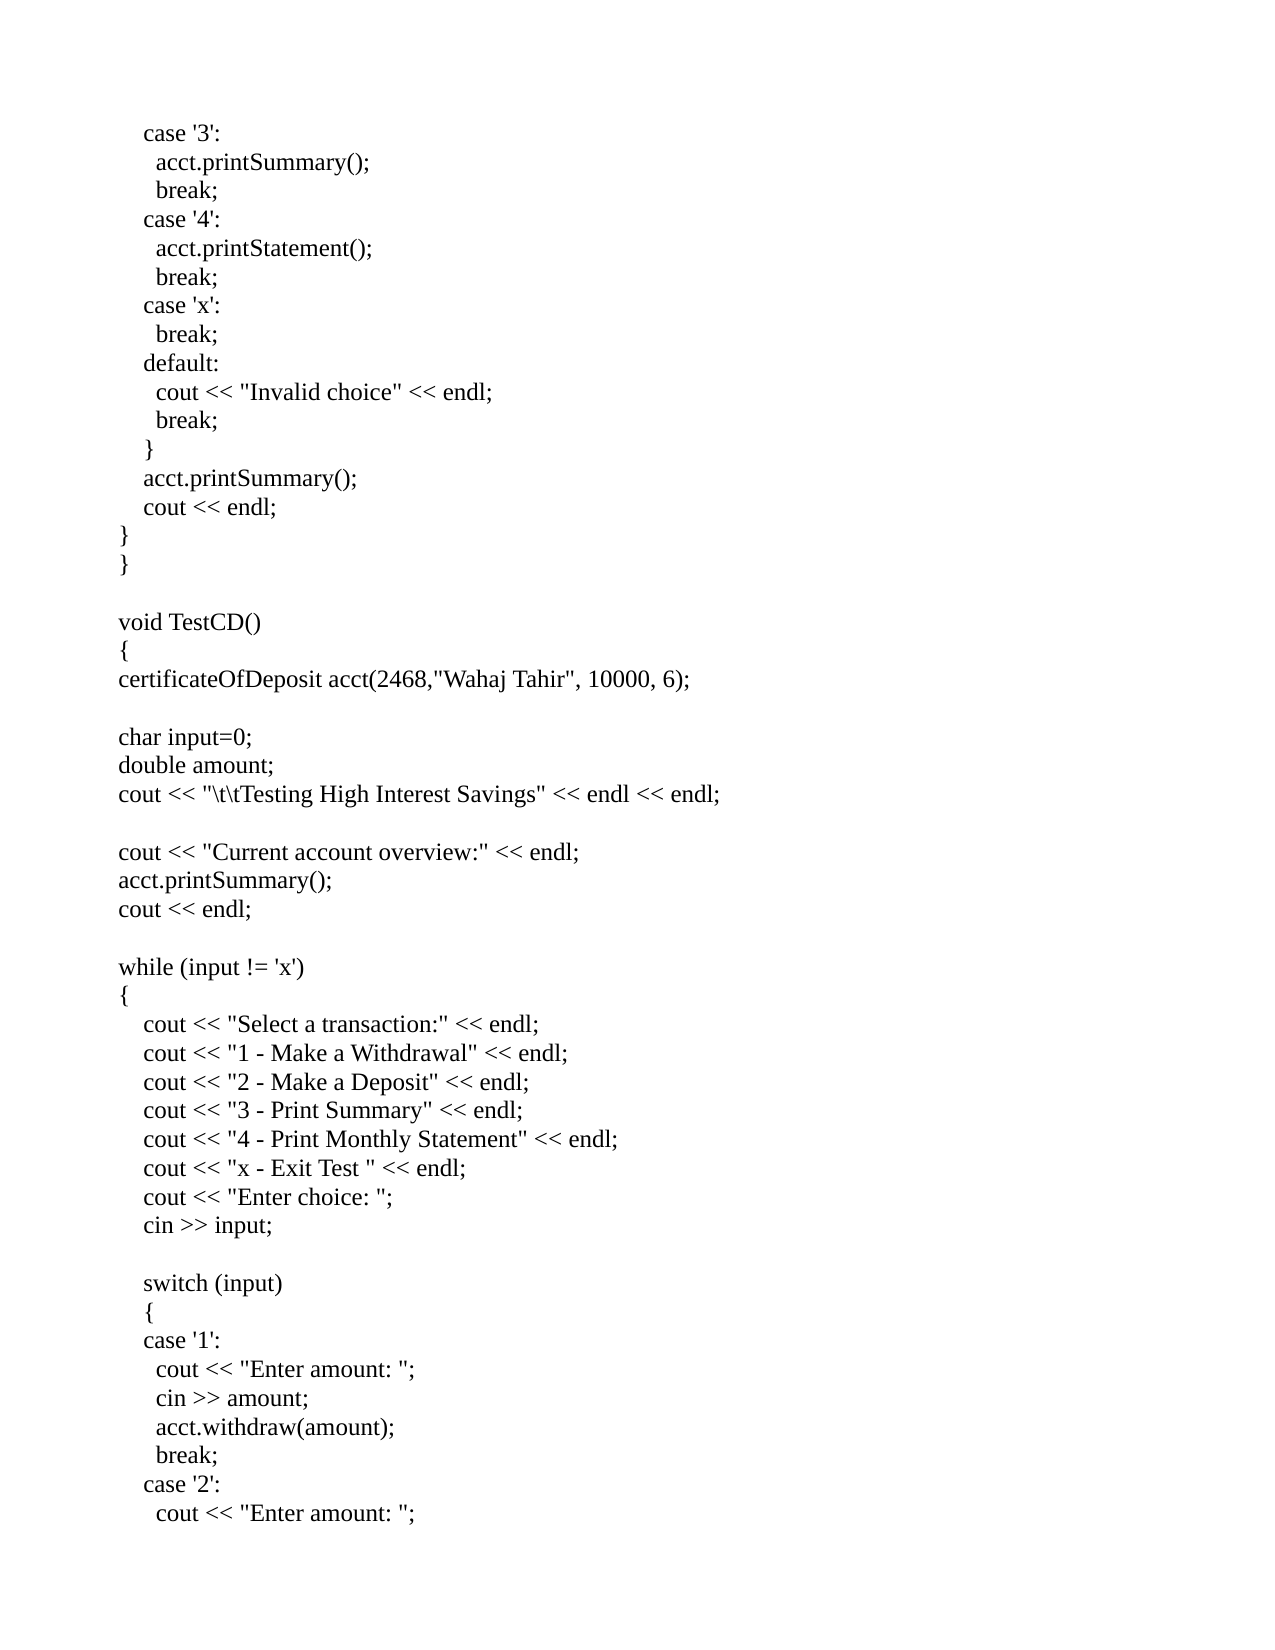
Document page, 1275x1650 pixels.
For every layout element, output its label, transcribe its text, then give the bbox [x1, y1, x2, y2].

text cout << "Enter choice: "; [118, 1182, 1157, 1211]
text case 'x': [118, 291, 1157, 319]
text { [118, 636, 1157, 664]
text case '2': [118, 1469, 1157, 1498]
text case '1': [118, 1326, 1157, 1354]
text certificateOfDeposit acct(2468,"Wahaj Tahir", 10000, 6); [118, 664, 1157, 693]
text cin >> input; [118, 1211, 1157, 1239]
text cout << "1 - Make a Withdrawal" << endl; [118, 1038, 1157, 1067]
text acct.printStatement(); [118, 233, 1157, 262]
text acct.withdraw(amount); [118, 1412, 1157, 1441]
text cout << "2 - Make a Deposit" << endl; [118, 1067, 1157, 1096]
text cout << "x - Exit Test " << endl; [118, 1153, 1157, 1182]
text { [118, 1297, 1157, 1326]
text } [118, 549, 1157, 578]
text acct.printSummary(); [118, 866, 1157, 894]
text cout << endl; [118, 894, 1157, 923]
text break; [118, 406, 1157, 434]
text case '4': [118, 204, 1157, 233]
text cout << "4 - Print Monthly Statement" << endl; [118, 1124, 1157, 1153]
text cout << "\t\tTesting High Interest Savings" << endl << endl; [118, 779, 1157, 808]
text break; [118, 176, 1157, 204]
text double amount; [118, 751, 1157, 779]
text acct.printSummary(); [118, 463, 1157, 492]
text break; [118, 319, 1157, 348]
text } [118, 434, 1157, 463]
text cin >> amount; [118, 1383, 1157, 1412]
text { [118, 981, 1157, 1009]
text cout << "Enter amount: "; [118, 1354, 1157, 1383]
text void TestCD() [118, 607, 1157, 636]
text char input=0; [118, 722, 1157, 751]
text cout << "Enter amount: "; [118, 1498, 1157, 1527]
text switch (input) [118, 1268, 1157, 1297]
text break; [118, 262, 1157, 291]
text case '3': [118, 118, 1157, 147]
text cout << "Current account overview:" << endl; [118, 837, 1157, 866]
text } [118, 521, 1157, 549]
text cout << "Select a transaction:" << endl; [118, 1009, 1157, 1038]
text while (input != 'x') [118, 952, 1157, 981]
text default: [118, 348, 1157, 377]
text cout << endl; [118, 492, 1157, 521]
text cout << "3 - Print Summary" << endl; [118, 1096, 1157, 1124]
text acct.printSummary(); [118, 147, 1157, 176]
text break; [118, 1441, 1157, 1469]
text cout << "Invalid choice" << endl; [118, 377, 1157, 406]
